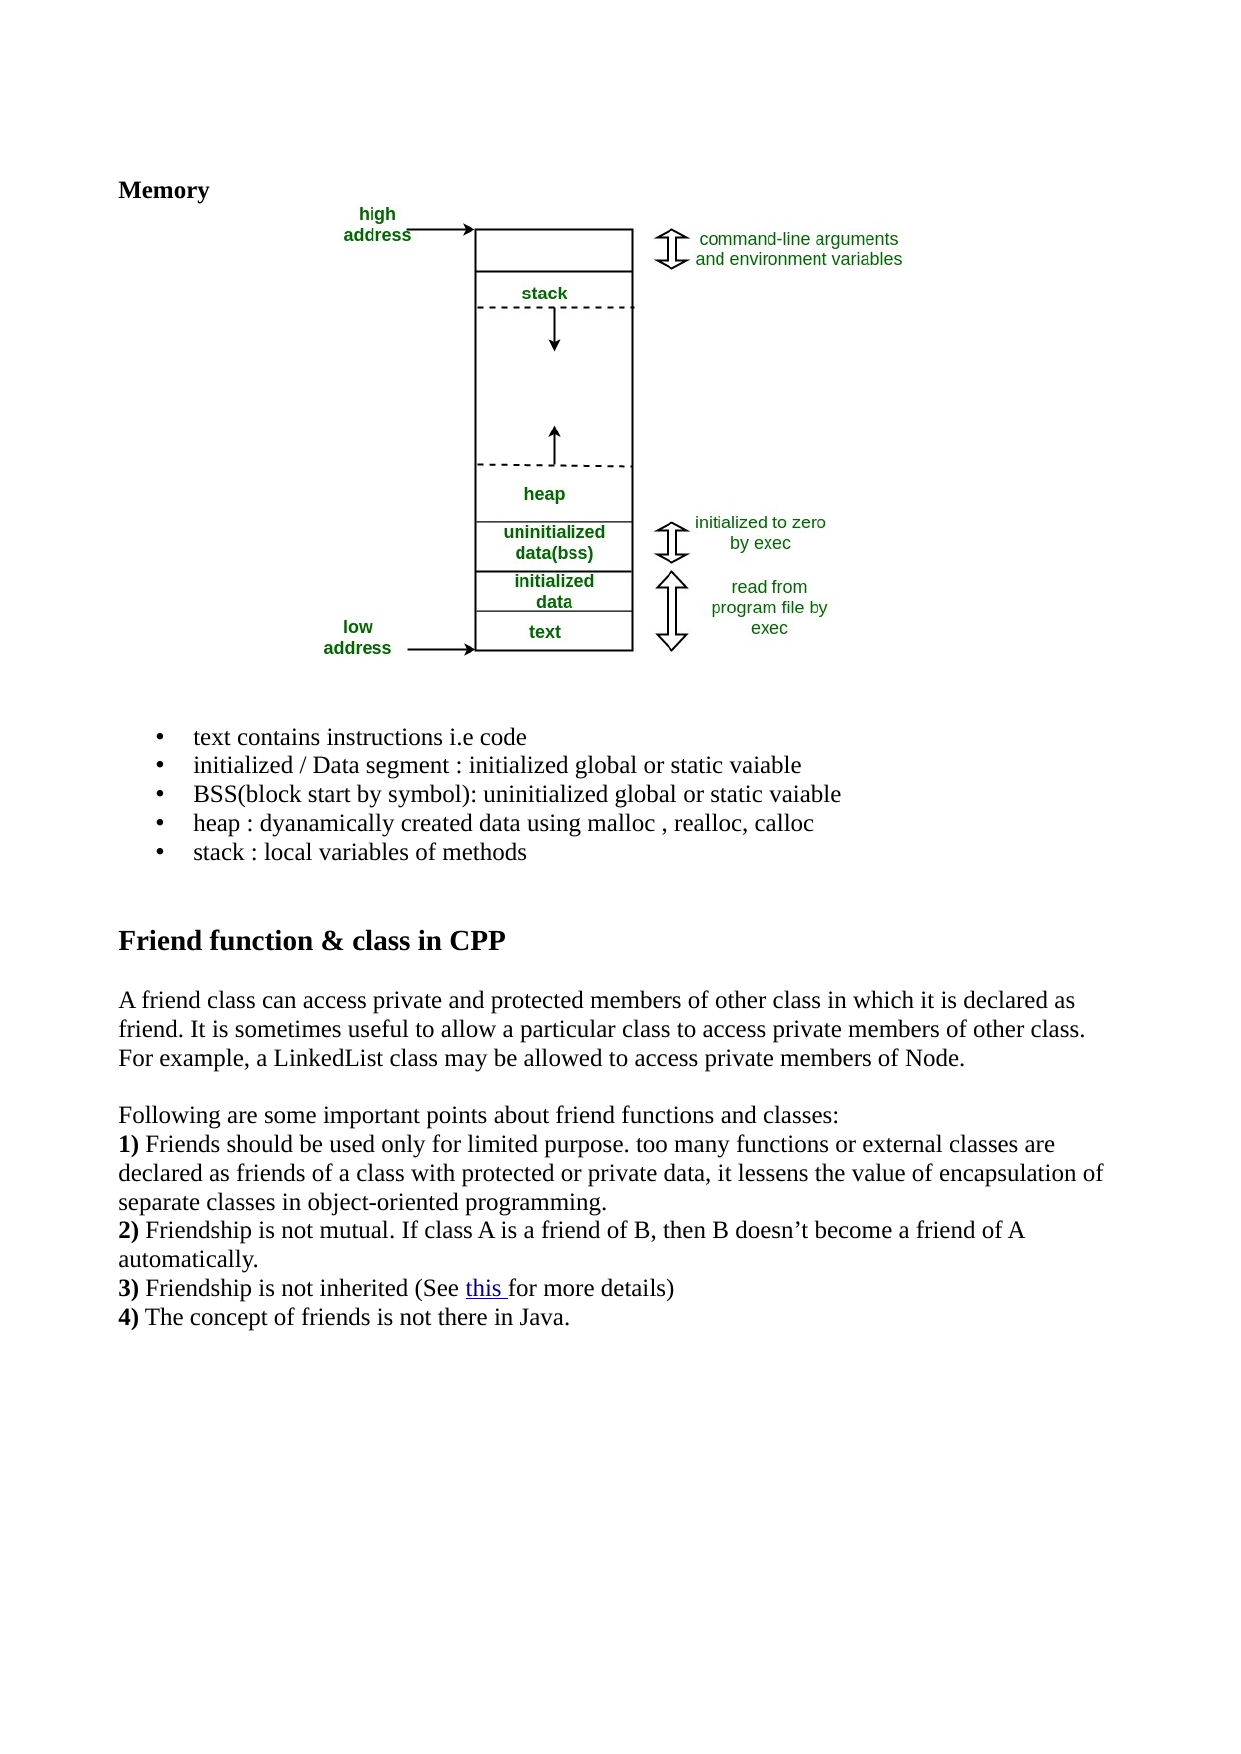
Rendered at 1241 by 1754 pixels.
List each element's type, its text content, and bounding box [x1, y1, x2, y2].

list BSS(block start by symbol): uninitialized global or static vaiable [156, 779, 1122, 808]
list heap : dyanamically created data using malloc , realloc, calloc [156, 808, 1122, 837]
list text contains instructions i.e code [156, 722, 1122, 751]
text Memory [118, 176, 1122, 204]
list initialized / Data segment : initialized global or static vaiable [156, 751, 1122, 779]
list stack : local variables of methods [156, 837, 1122, 866]
text Following are some important points about friend functions and classes: 1) Friends should be used only for limited purpose. too many functions or external classes are declared as friends of a class with protected or private data, it lessens the value of encapsulation of separate classes in object-oriented programming. 2) Friendship is not mutual. If class A is a friend of B, then B doesn’t become a friend of A automatically. 3) Friendship is not inherited (See this for more details) 4) The concept of friends is not there in Java. [118, 1100, 1122, 1330]
text Friend function & class in CPP [118, 923, 1122, 957]
text A friend class can access private and protected members of other class in which it is declared as friend. It is sometimes useful to allow a particular class to access private members of other class. For example, a LinkedList class may be allowed to access private members of Node. [118, 985, 1122, 1072]
picture [323, 204, 917, 657]
